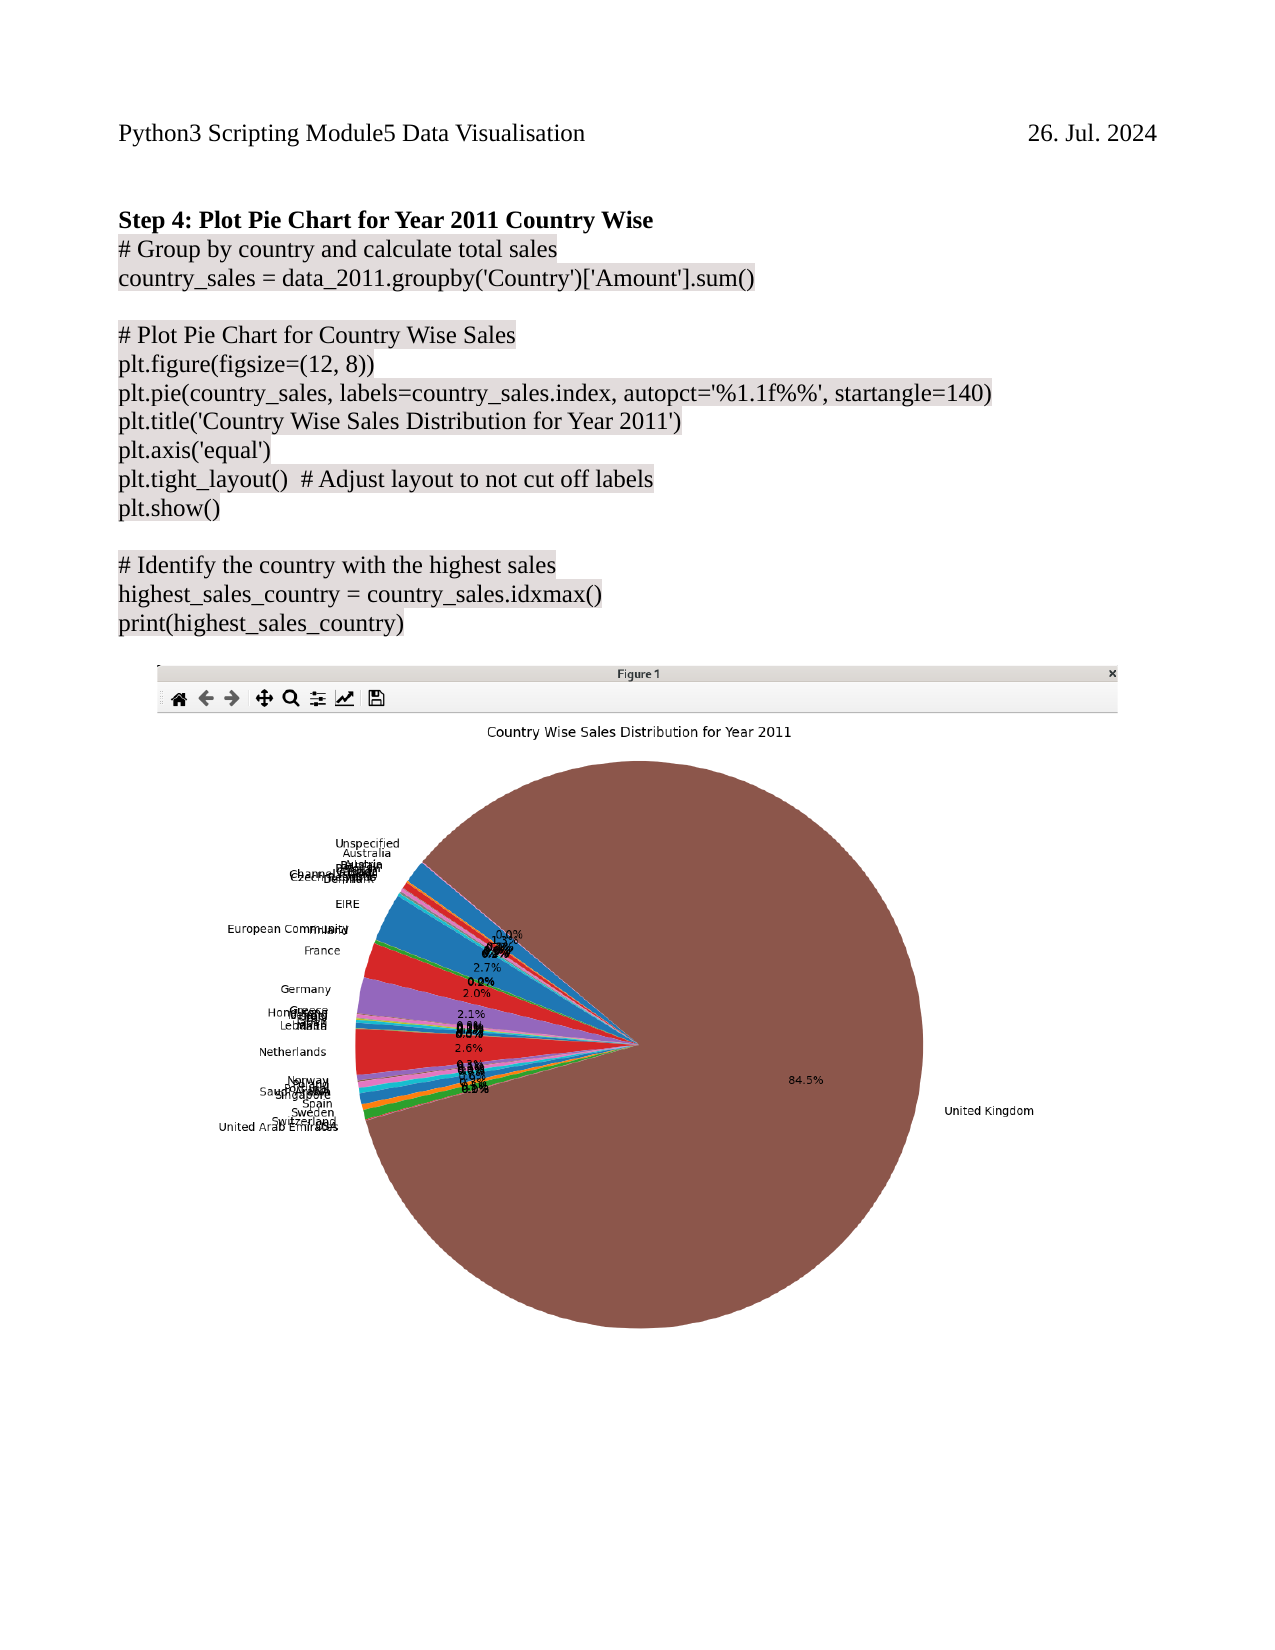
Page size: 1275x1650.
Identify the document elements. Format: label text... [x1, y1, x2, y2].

text Step 4: Plot Pie Chart for Year 2011 Country Wise [118, 205, 1157, 234]
text print(highest_sales_country) [118, 608, 1157, 636]
text plt.axis('equal') [118, 435, 1157, 464]
text plt.title('Country Wise Sales Distribution for Year 2011') [118, 406, 1157, 435]
text plt.figure(figsize=(12, 8)) [118, 349, 1157, 378]
picture [157, 665, 1118, 1356]
text # Plot Pie Chart for Country Wise Sales [118, 320, 1157, 349]
text plt.tight_layout() # Adjust layout to not cut off labels [118, 464, 1157, 493]
text # Identify the country with the highest sales [118, 550, 1157, 579]
text plt.pie(country_sales, labels=country_sales.index, autopct='%1.1f%%', startangle=140) [118, 378, 1157, 406]
text highest_sales_country = country_sales.idxmax() [118, 579, 1157, 608]
text country_sales = data_2011.groupby('Country')['Amount'].sum() [118, 263, 1157, 291]
text # Group by country and calculate total sales [118, 234, 1157, 263]
text plt.show() [118, 493, 1157, 521]
